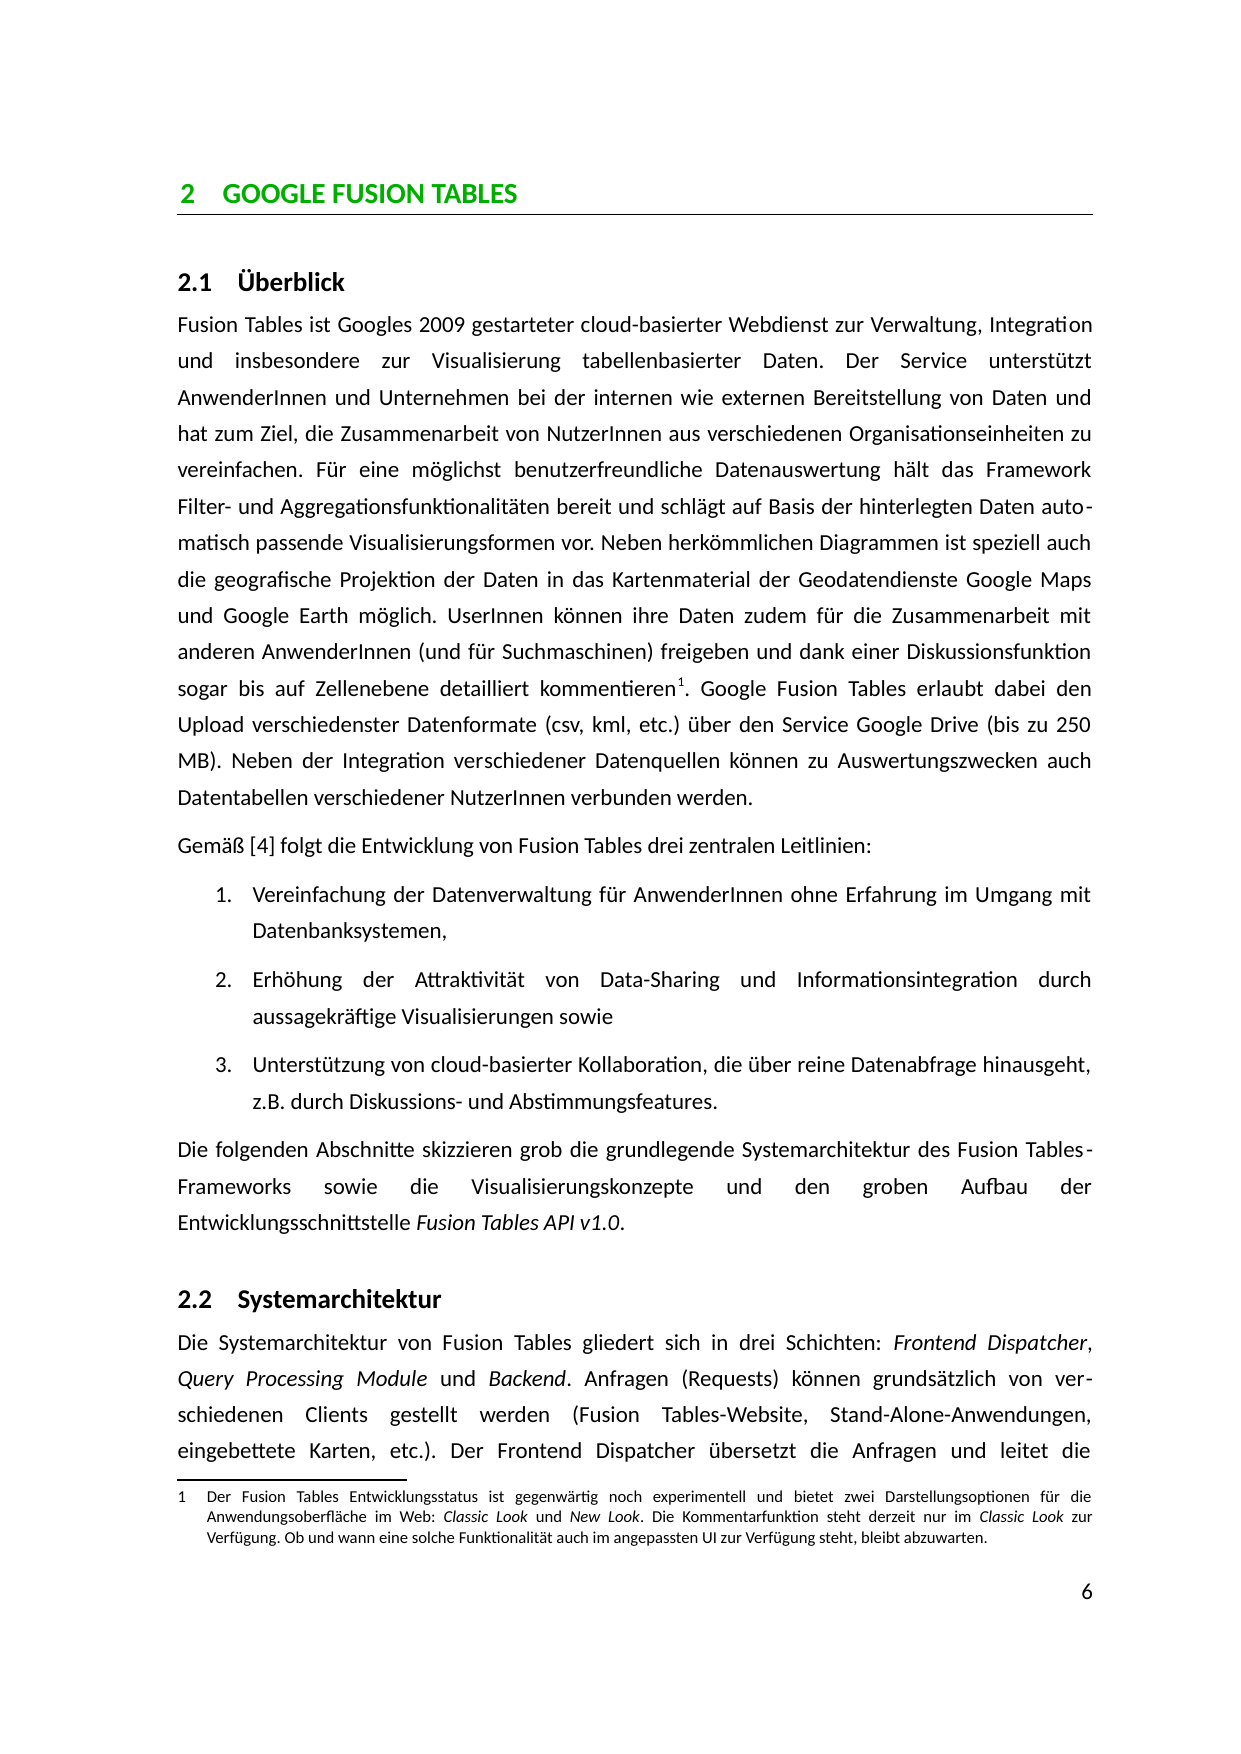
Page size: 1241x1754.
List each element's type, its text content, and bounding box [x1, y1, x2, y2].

subtitle Google Fusion Tables [177, 172, 1093, 214]
text Die Systemarchitektur von Fusion Tables gliedert sich in drei Schichten: Frontend Dispat­cher, Query Processing Module und Backend. Anfragen (Requests) können grundsätzlich von ver­schiedenen Clients gestellt werden (Fusion Tables-Website, Stand-Alone-Anwendungen, eingebettete Karten, etc.). Der Frontend Dispatcher übersetzt die Anfragen und leitet die [177, 1328, 1093, 1465]
text Der Fusion Tables Entwicklungsstatus ist gegenwärtig noch experimentell und bietet zwei Darstellungsoptionen für die Anwendungsoberfläche im Web: Classic Look und New Look. Die Kommentarfunktion steht derzeit nur im Classic Look zur Verfügung. Ob und wann eine solche Funktionalität auch im angepassten UI zur Verfügung steht, bleibt abzuwarten. [177, 1486, 1093, 1547]
list Vereinfachung der Datenverwaltung für AnwenderInnen ohne Erfahrung im Umgang mit Datenbanksys­temen, [215, 880, 1093, 945]
subtitle Überblick [177, 265, 1093, 298]
subtitle Systemarchitektur [177, 1282, 1093, 1315]
list Erhöhung der Attraktivität von Data-Sharing und Informationsintegration durch aussagekräftige Vi­sualisierungen sowie [215, 965, 1093, 1030]
text Die folgenden Abschnitte skizzieren grob die grundlegende Systemarchitektur des Fusion Tables­Frameworks sowie die Visualisierungskonzepte und den groben Aufbau der Entwicklungsschnittstelle Fusion Tables API v1.0. [177, 1136, 1093, 1236]
text Fusion Tables ist Googles 2009 gestarteter cloud-basierter Webdienst zur Verwaltung, Integrati­on und insbesondere zur Visualisierung tabellenbasierter Daten. Der Service unterstützt AnwenderInnen und Unterneh­men bei der internen wie externen Bereitstellung von Daten und hat zum Ziel, die Zusammenar­beit von NutzerInnen aus verschiedenen Organisationseinheiten zu vereinfachen. Für eine möglichst benutzerfreundliche Datenauswertung hält das Framework Filter- und Aggregationsfunktionalitäten bereit und schlägt auf Basis der hinterlegten Daten auto­matisch passende Visualisierungsformen vor. Neben herkömmlichen Diagrammen ist speziell auch die geografische Projek­tion der Daten in das Kartenmaterial der Geodatendienste Google Maps und Google Earth möglich. UserInnen können ihre Daten zudem für die Zusammenarbeit mit anderen AnwenderInnen (und für Suchmaschinen) freigeben und dank einer Diskussionsfunktion sogar bis auf Zellenebene detailliert kommentieren. Google Fusion Tables erlaubt dabei den Upload verschiedenster Datenformate (csv, kml, etc.) über den Service Google Drive (bis zu 250 MB). Neben der Integration ver­schiedener Datenquellen können zu Auswertungszwecken auch Datentabellen verschiedener NutzerInnen verbunden werden. [177, 310, 1093, 811]
text Gemäß [4] folgt die Entwicklung von Fusion Tables drei zentralen Leitlinien: [177, 832, 1093, 859]
list Unterstützung von cloud-basierter Kollaboration, die über reine Datenabfrage hinausgeht, z.B. durch Diskussions- und Abstimmungsfeatures. [215, 1051, 1093, 1115]
